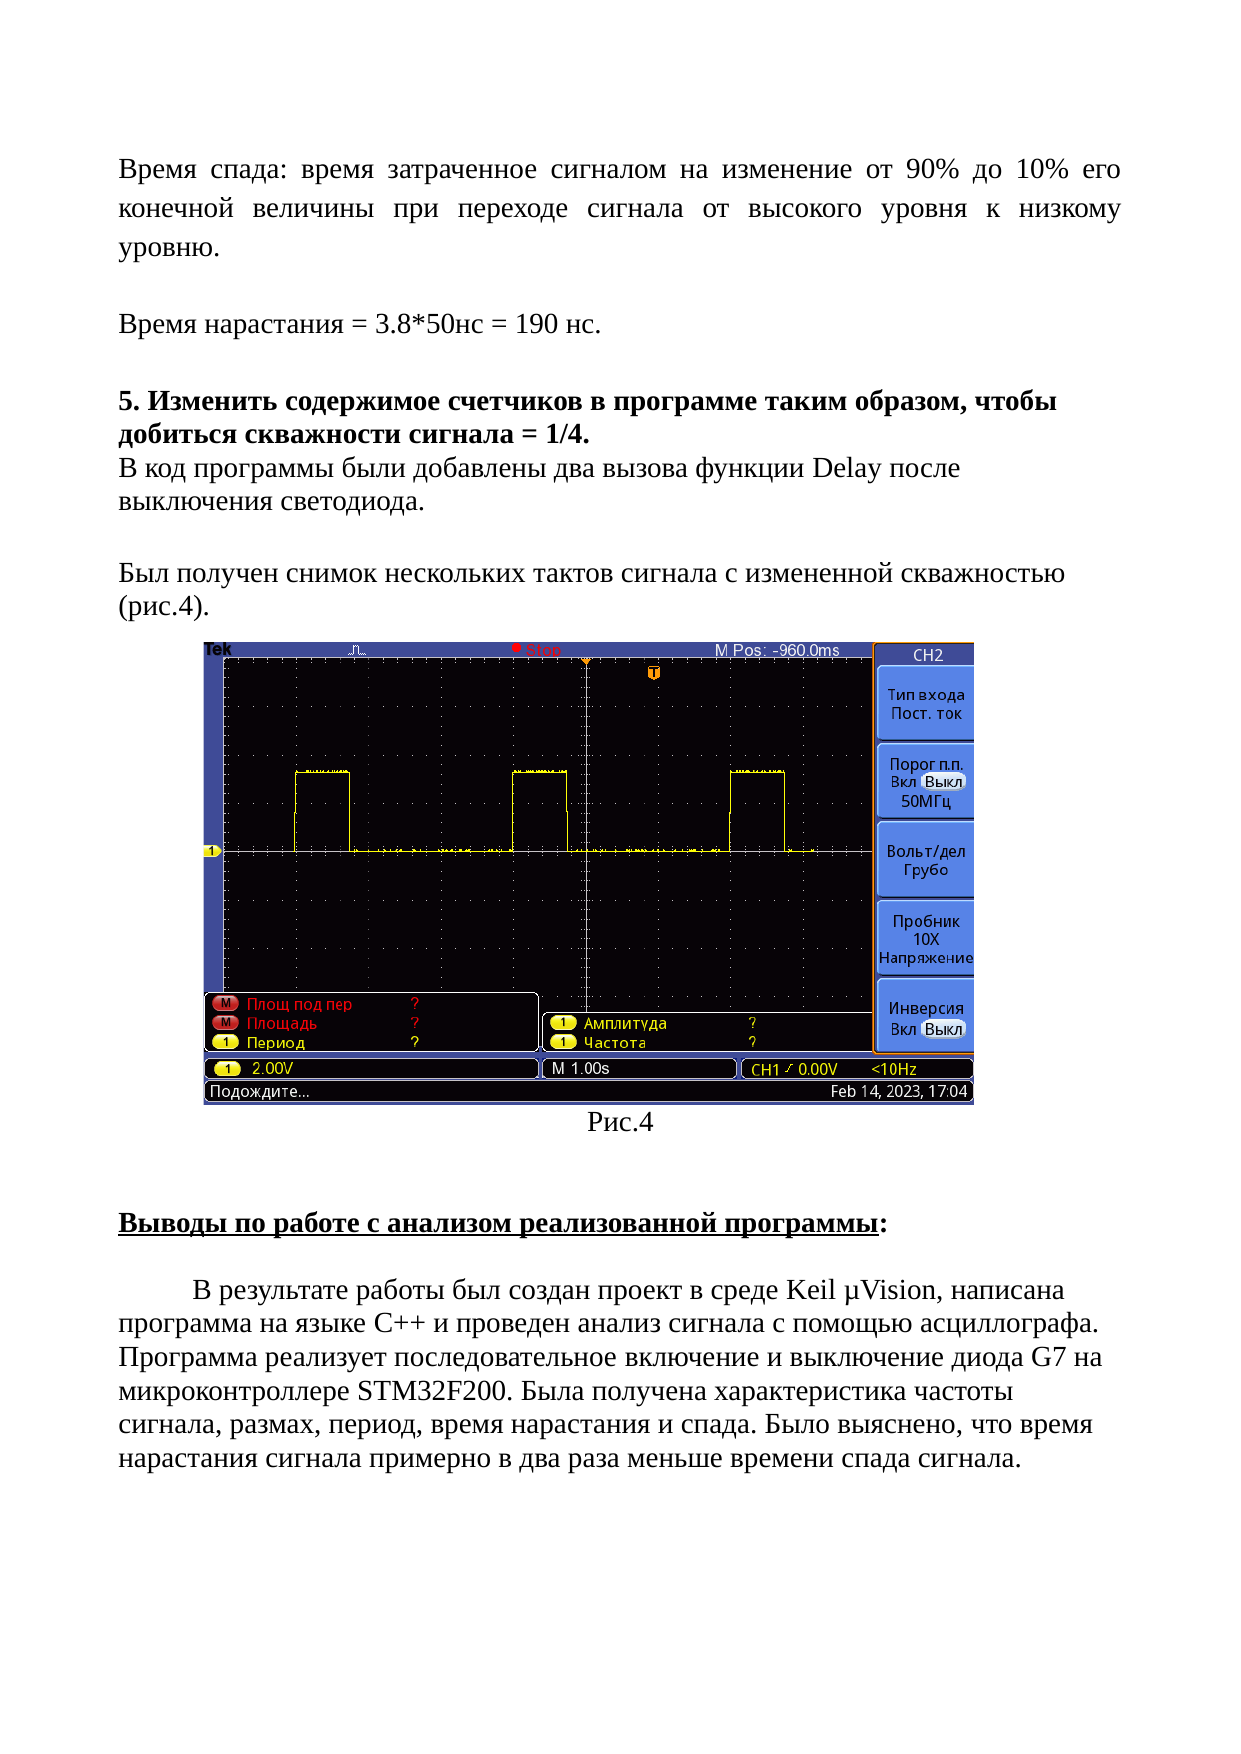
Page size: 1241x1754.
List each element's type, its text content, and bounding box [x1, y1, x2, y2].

picture [203, 642, 974, 1105]
text 5. Изменить содержимое счетчиков в программе таким образом, чтобы добиться скважности сигнала = 1/4. [118, 383, 1122, 450]
text В код программы были добавлены два вызова функции Delay после выключения светодиода. [118, 450, 1122, 517]
list Время спада: время затраченное сигналом на изменение от 90% до 10% его конечной величины при переходе сигнала от высокого уровня к низкому уровню. [118, 152, 1122, 262]
text Был получен снимок нескольких тактов сигнала с измененной скважностью (рис.4). [118, 555, 1122, 622]
text Рис.4 [118, 626, 1122, 1138]
list Время нарастания = 3.8*50нс = 190 нс. [118, 306, 1122, 339]
text В результате работы был создан проект в среде Keil µVision, написана программа на языке C++ и проведен анализ сигнала с помощью асциллографа. Программа реализует последовательное включение и выключение диода G7 на микроконтроллере STM32F200. Была получена характеристика частоты сигнала, размах, период, время нарастания и спада. Было выяснено, что время нарастания сигнала примерно в два раза меньше времени спада сигнала. [118, 1272, 1122, 1473]
text Выводы по работе с анализом реализованной программы: [118, 1205, 1122, 1238]
